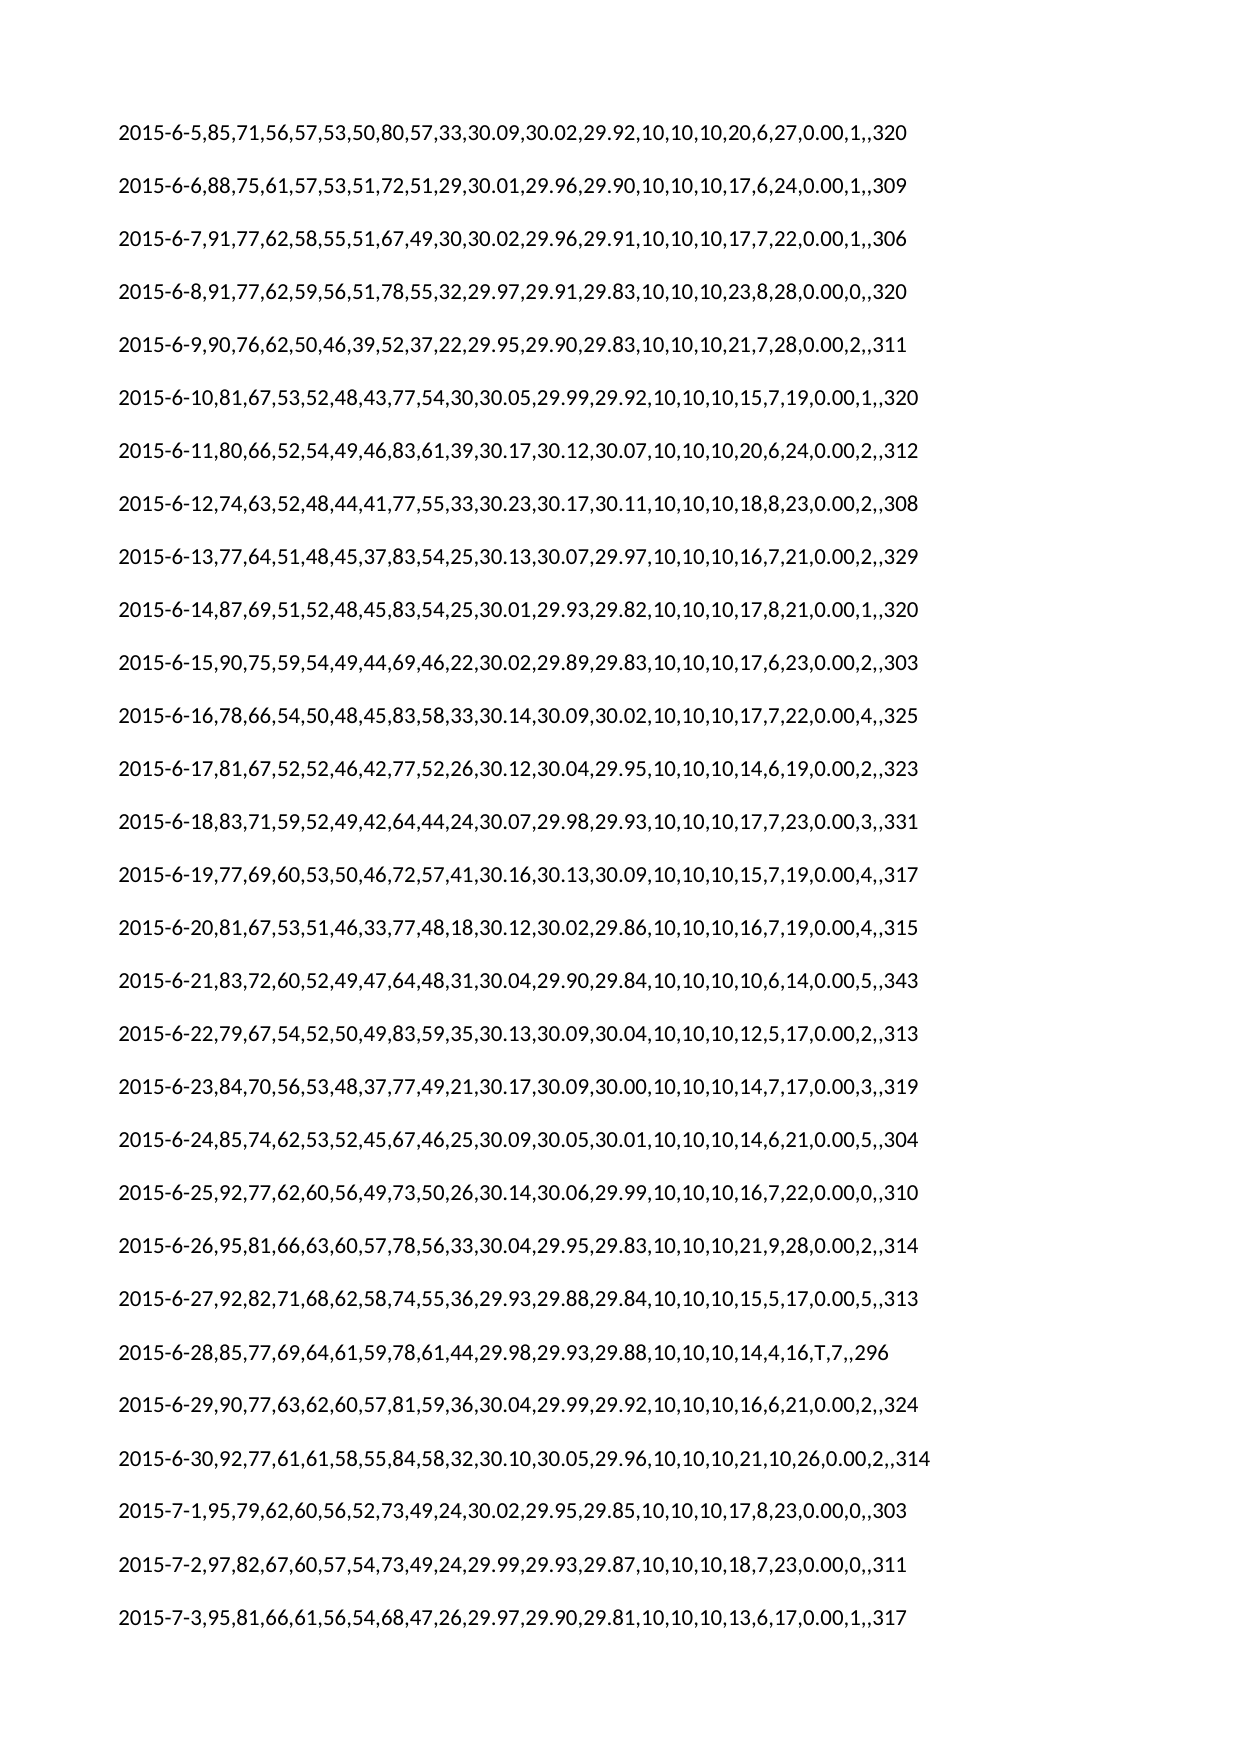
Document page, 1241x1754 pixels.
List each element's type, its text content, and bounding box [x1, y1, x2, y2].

text 2015-6-14,87,69,51,52,48,45,83,54,25,30.01,29.93,29.82,10,10,10,17,8,21,0.00,1,,320 [118, 595, 1122, 623]
text 2015-7-1,95,79,62,60,56,52,73,49,24,30.02,29.95,29.85,10,10,10,17,8,23,0.00,0,,303 [118, 1497, 1122, 1525]
text 2015-6-12,74,63,52,48,44,41,77,55,33,30.23,30.17,30.11,10,10,10,18,8,23,0.00,2,,308 [118, 489, 1122, 517]
text 2015-6-16,78,66,54,50,48,45,83,58,33,30.14,30.09,30.02,10,10,10,17,7,22,0.00,4,,325 [118, 701, 1122, 729]
text 2015-6-24,85,74,62,53,52,45,67,46,25,30.09,30.05,30.01,10,10,10,14,6,21,0.00,5,,304 [118, 1126, 1122, 1153]
text 2015-6-23,84,70,56,53,48,37,77,49,21,30.17,30.09,30.00,10,10,10,14,7,17,0.00,3,,319 [118, 1072, 1122, 1101]
text 2015-6-8,91,77,62,59,56,51,78,55,32,29.97,29.91,29.83,10,10,10,23,8,28,0.00,0,,320 [118, 277, 1122, 305]
text 2015-6-15,90,75,59,54,49,44,69,46,22,30.02,29.89,29.83,10,10,10,17,6,23,0.00,2,,303 [118, 648, 1122, 676]
text 2015-6-28,85,77,69,64,61,59,78,61,44,29.98,29.93,29.88,10,10,10,14,4,16,T,7,,296 [118, 1338, 1122, 1366]
text 2015-6-30,92,77,61,61,58,55,84,58,32,30.10,30.05,29.96,10,10,10,21,10,26,0.00,2,,314 [118, 1444, 1122, 1472]
text 2015-6-25,92,77,62,60,56,49,73,50,26,30.14,30.06,29.99,10,10,10,16,7,22,0.00,0,,310 [118, 1178, 1122, 1207]
text 2015-6-20,81,67,53,51,46,33,77,48,18,30.12,30.02,29.86,10,10,10,16,7,19,0.00,4,,315 [118, 913, 1122, 941]
text 2015-6-11,80,66,52,54,49,46,83,61,39,30.17,30.12,30.07,10,10,10,20,6,24,0.00,2,,312 [118, 436, 1122, 464]
text 2015-6-22,79,67,54,52,50,49,83,59,35,30.13,30.09,30.04,10,10,10,12,5,17,0.00,2,,313 [118, 1019, 1122, 1047]
text 2015-6-29,90,77,63,62,60,57,81,59,36,30.04,29.99,29.92,10,10,10,16,6,21,0.00,2,,324 [118, 1391, 1122, 1419]
text 2015-6-19,77,69,60,53,50,46,72,57,41,30.16,30.13,30.09,10,10,10,15,7,19,0.00,4,,317 [118, 860, 1122, 888]
text 2015-6-7,91,77,62,58,55,51,67,49,30,30.02,29.96,29.91,10,10,10,17,7,22,0.00,1,,306 [118, 224, 1122, 252]
text 2015-6-17,81,67,52,52,46,42,77,52,26,30.12,30.04,29.95,10,10,10,14,6,19,0.00,2,,323 [118, 754, 1122, 782]
text 2015-6-18,83,71,59,52,49,42,64,44,24,30.07,29.98,29.93,10,10,10,17,7,23,0.00,3,,331 [118, 807, 1122, 835]
text 2015-6-21,83,72,60,52,49,47,64,48,31,30.04,29.90,29.84,10,10,10,10,6,14,0.00,5,,343 [118, 966, 1122, 994]
text 2015-7-3,95,81,66,61,56,54,68,47,26,29.97,29.90,29.81,10,10,10,13,6,17,0.00,1,,317 [118, 1603, 1122, 1631]
text 2015-6-13,77,64,51,48,45,37,83,54,25,30.13,30.07,29.97,10,10,10,16,7,21,0.00,2,,329 [118, 542, 1122, 570]
text 2015-6-6,88,75,61,57,53,51,72,51,29,30.01,29.96,29.90,10,10,10,17,6,24,0.00,1,,309 [118, 171, 1122, 199]
text 2015-7-2,97,82,67,60,57,54,73,49,24,29.99,29.93,29.87,10,10,10,18,7,23,0.00,0,,311 [118, 1550, 1122, 1578]
text 2015-6-10,81,67,53,52,48,43,77,54,30,30.05,29.99,29.92,10,10,10,15,7,19,0.00,1,,320 [118, 383, 1122, 411]
text 2015-6-9,90,76,62,50,46,39,52,37,22,29.95,29.90,29.83,10,10,10,21,7,28,0.00,2,,311 [118, 330, 1122, 358]
text 2015-6-5,85,71,56,57,53,50,80,57,33,30.09,30.02,29.92,10,10,10,20,6,27,0.00,1,,320 [118, 118, 1122, 146]
text 2015-6-27,92,82,71,68,62,58,74,55,36,29.93,29.88,29.84,10,10,10,15,5,17,0.00,5,,313 [118, 1284, 1122, 1313]
text 2015-6-26,95,81,66,63,60,57,78,56,33,30.04,29.95,29.83,10,10,10,21,9,28,0.00,2,,314 [118, 1232, 1122, 1259]
